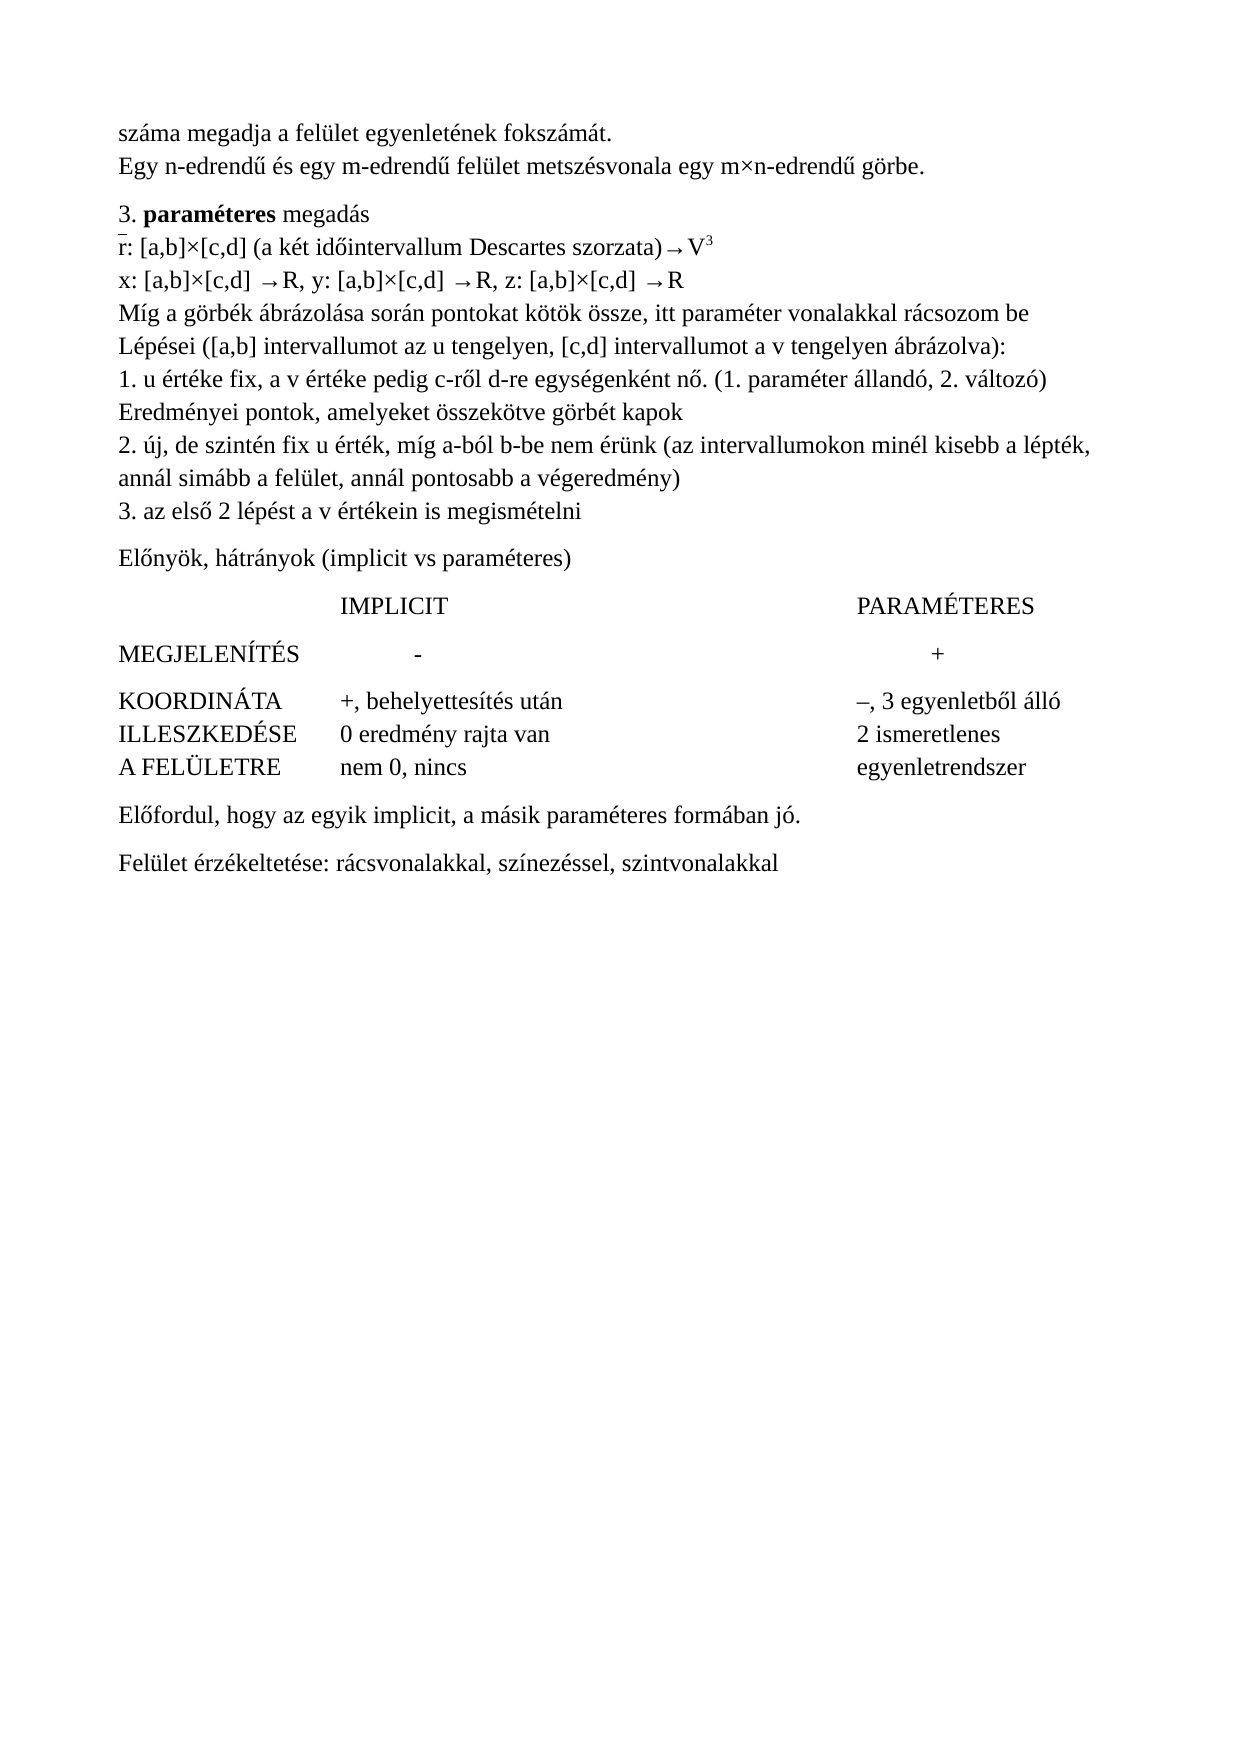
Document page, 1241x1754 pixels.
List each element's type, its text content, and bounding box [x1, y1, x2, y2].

text KOORDINÁTA +, behelyettesítés után –, 3 egyenletből álló ILLESZKEDÉSE 0 eredmény rajta van 2 ismeretlenes A FELÜLETRE nem 0, nincs egyenletrendszer [118, 686, 1122, 781]
text Előfordul, hogy az egyik implicit, a másik paraméteres formában jó. [118, 800, 1122, 829]
text MEGJELENÍTÉS - + [118, 639, 1122, 667]
text Előnyök, hátrányok (implicit vs paraméteres) [118, 543, 1122, 572]
text száma megadja a felület egyenletének fokszámát. Egy n-edrendű és egy m-edrendű felület metszésvonala egy m×n-edrendű görbe. [118, 118, 1122, 180]
text IMPLICIT PARAMÉTERES [118, 591, 1122, 620]
text Felület érzékeltetése: rácsvonalakkal, színezéssel, szintvonalakkal [118, 848, 1122, 876]
text 3. paraméteres megadás r: [a,b]×[c,d] (a két időintervallum Descartes szorzata)→V3 x: [a,b]×[c,d] →R, y: [a,b]×[c,d] →R, z: [a,b]×[c,d] →R Míg a görbék ábrázolása során pontokat kötök össze, itt paraméter vonalakkal rácsozom be Lépései ([a,b] intervallumot az u tengelyen, [c,d] intervallumot a v tengelyen ábrázolva): 1. u értéke fix, a v értéke pedig c-ről d-re egységenként nő. (1. paraméter állandó, 2. változó) Eredményei pontok, amelyeket összekötve görbét kapok 2. új, de szintén fix u érték, míg a-ból b-be nem érünk (az intervallumokon minél kisebb a lépték, annál simább a felület, annál pontosabb a végeredmény) 3. az első 2 lépést a v értékein is megismételni [118, 199, 1122, 525]
